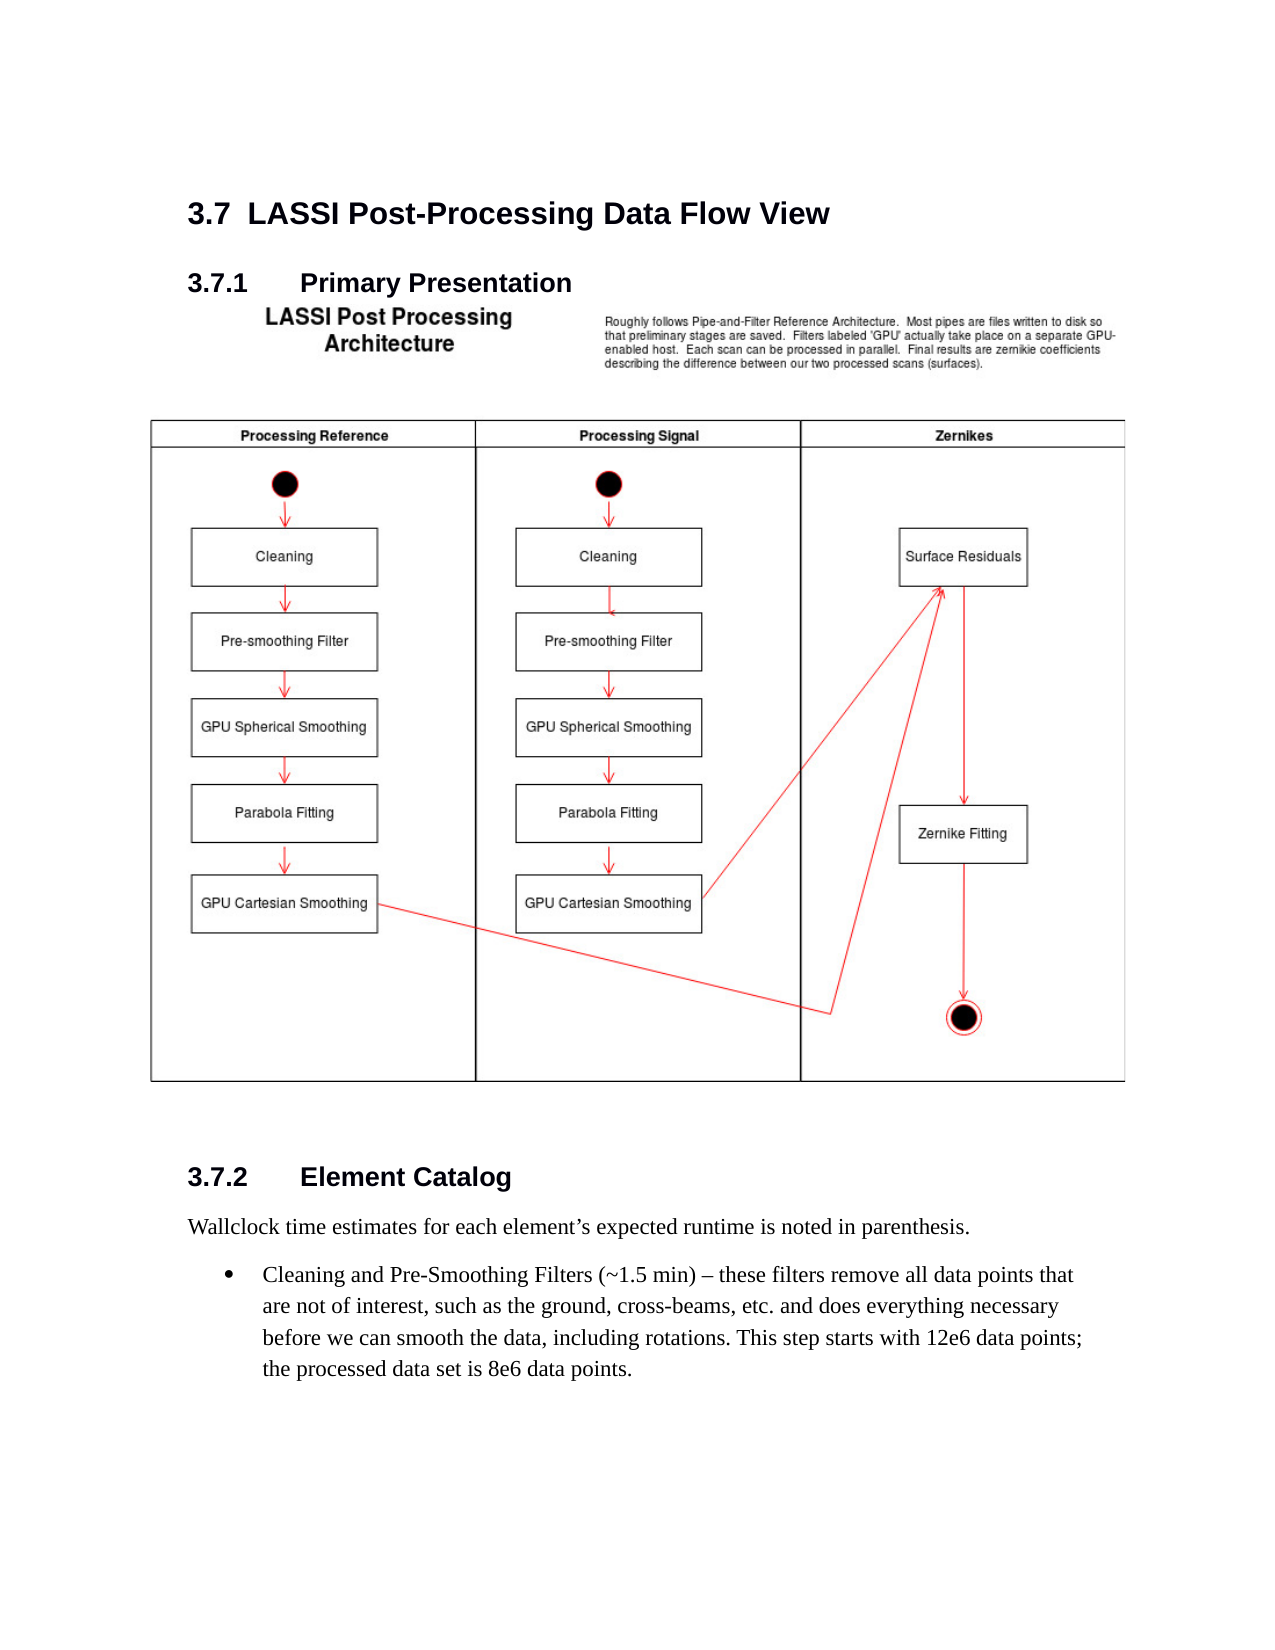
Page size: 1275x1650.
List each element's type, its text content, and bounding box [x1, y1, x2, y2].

subtitle Element Catalog [187, 1156, 1087, 1192]
picture [150, 304, 1125, 1082]
text Wallclock time estimates for each element’s expected runtime is noted in parenthesis. [187, 1208, 1087, 1240]
list Cleaning and Pre-Smoothing Filters (~1.5 min) – these filters remove all data points that are not of interest, such as the ground, cross-beams, etc. and does everything necessary before we can smooth the data, including rotations. This step starts with 12e6 data points; the processed data set is 8e6 data points. [225, 1256, 1087, 1381]
subtitle Primary Presentation [187, 262, 1087, 298]
subtitle LASSI Post-Processing Data Flow View [187, 192, 1087, 231]
